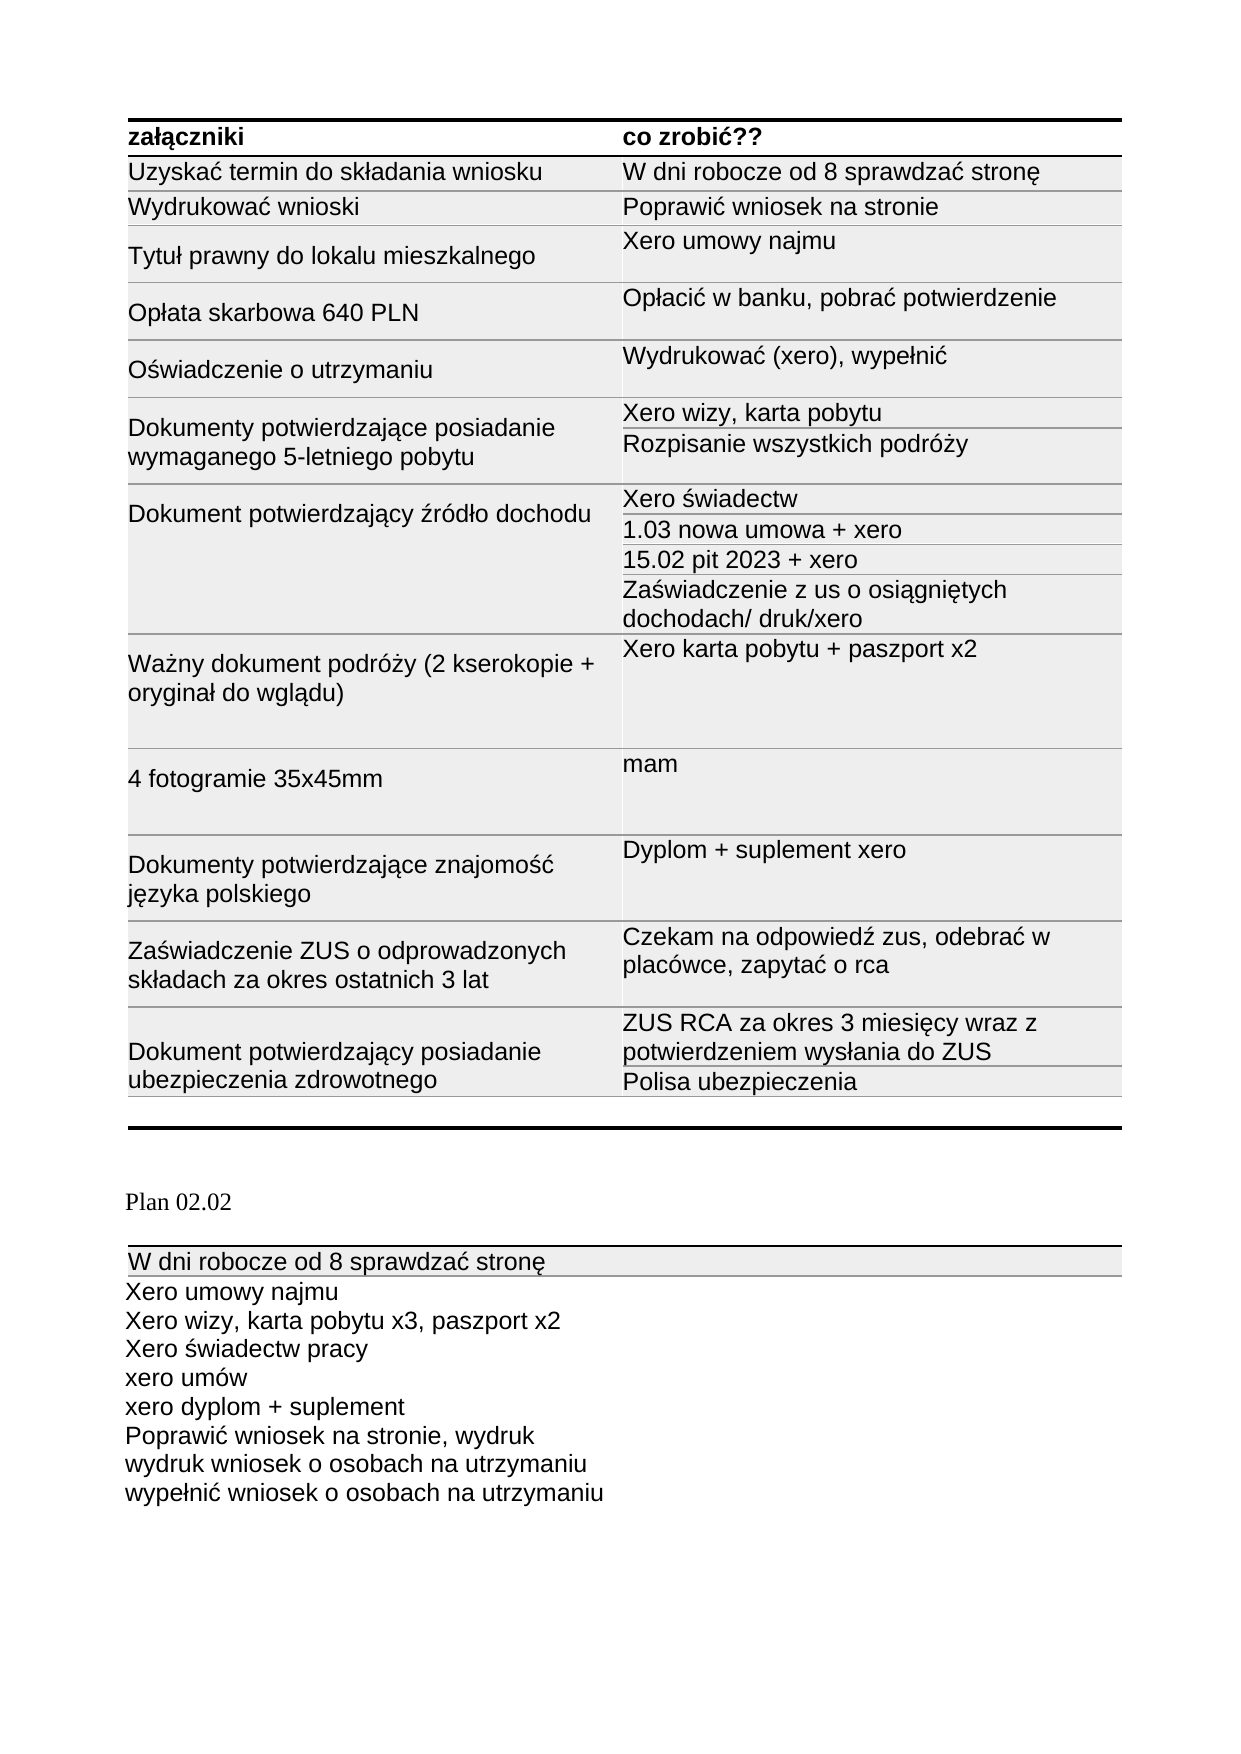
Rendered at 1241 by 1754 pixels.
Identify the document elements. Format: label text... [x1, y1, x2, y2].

table_cell Opłata skarbowa 640 PLN [128, 283, 622, 339]
table_cell Xero karta pobytu + paszport x2 [623, 635, 1122, 748]
table_header załączniki [128, 122, 622, 155]
table_cell Uzyskać termin do składania wniosku [128, 157, 622, 190]
table_cell [623, 1097, 1122, 1126]
table_cell Dokumenty potwierdzające znajomość języka polskiego [128, 836, 622, 920]
text Poprawić wniosek na stronie, wydruk [125, 1421, 1122, 1449]
text Xero wizy, karta pobytu x3, paszport x2 [125, 1306, 1122, 1334]
table_cell Xero świadectw [623, 485, 1122, 513]
table_cell 4 fotogramie 35x45mm [128, 749, 622, 834]
table_cell Opłacić w banku, pobrać potwierdzenie [623, 283, 1122, 339]
table_cell Xero umowy najmu [623, 226, 1122, 282]
table_cell mam [623, 749, 1122, 834]
table_cell ZUS RCA za okres 3 miesięcy wraz z potwierdzeniem wysłania do ZUS [623, 1008, 1122, 1065]
table_cell Czekam na odpowiedź zus, odebrać w placówce, zapytać o rca [623, 922, 1122, 1006]
table_cell Dokument potwierdzający źródło dochodu [128, 485, 622, 633]
table_cell Rozpisanie wszystkich podróży [623, 429, 1122, 483]
table_cell Xero wizy, karta pobytu [623, 398, 1122, 427]
table_cell Tytuł prawny do lokalu mieszkalnego [128, 226, 622, 282]
text wydruk wniosek o osobach na utrzymaniu [125, 1449, 1122, 1478]
text wypełnić wniosek o osobach na utrzymaniu [125, 1478, 1122, 1507]
table_cell Dokument potwierdzający posiadanie ubezpieczenia zdrowotnego [128, 1008, 622, 1096]
table_cell Ważny dokument podróży (2 kserokopie + oryginał do wglądu) [128, 635, 622, 748]
table_cell 15.02 pit 2023 + xero [623, 545, 1122, 574]
table_cell Zaświadczenie ZUS o odprowadzonych składach za okres ostatnich 3 lat [128, 922, 622, 1006]
table_cell Polisa ubezpieczenia [623, 1067, 1122, 1096]
text xero umów [125, 1363, 1122, 1392]
text Xero świadectw pracy [125, 1334, 1122, 1363]
table_header W dni robocze od 8 sprawdzać stronę [128, 1247, 1122, 1275]
table_cell 1.03 nowa umowa + xero [623, 515, 1122, 543]
table_cell Wydrukować wnioski [128, 192, 622, 224]
table_header co zrobić?? [623, 122, 1122, 155]
table_cell Zaświadczenie z us o osiągniętych dochodach/ druk/xero [623, 575, 1122, 633]
table_cell Wydrukować (xero), wypełnić [623, 341, 1122, 397]
table_cell Oświadczenie o utrzymaniu [128, 341, 622, 397]
text Xero umowy najmu [125, 1277, 1122, 1306]
text xero dyplom + suplement [125, 1392, 1122, 1421]
text Plan 02.02 [125, 1187, 1122, 1216]
table_cell Poprawić wniosek na stronie [623, 192, 1122, 224]
table_cell Dyplom + suplement xero [623, 836, 1122, 920]
table_cell Dokumenty potwierdzające posiadanie wymaganego 5-letniego pobytu [128, 398, 622, 483]
table_cell [128, 1097, 622, 1126]
table_cell W dni robocze od 8 sprawdzać stronę [623, 157, 1122, 190]
